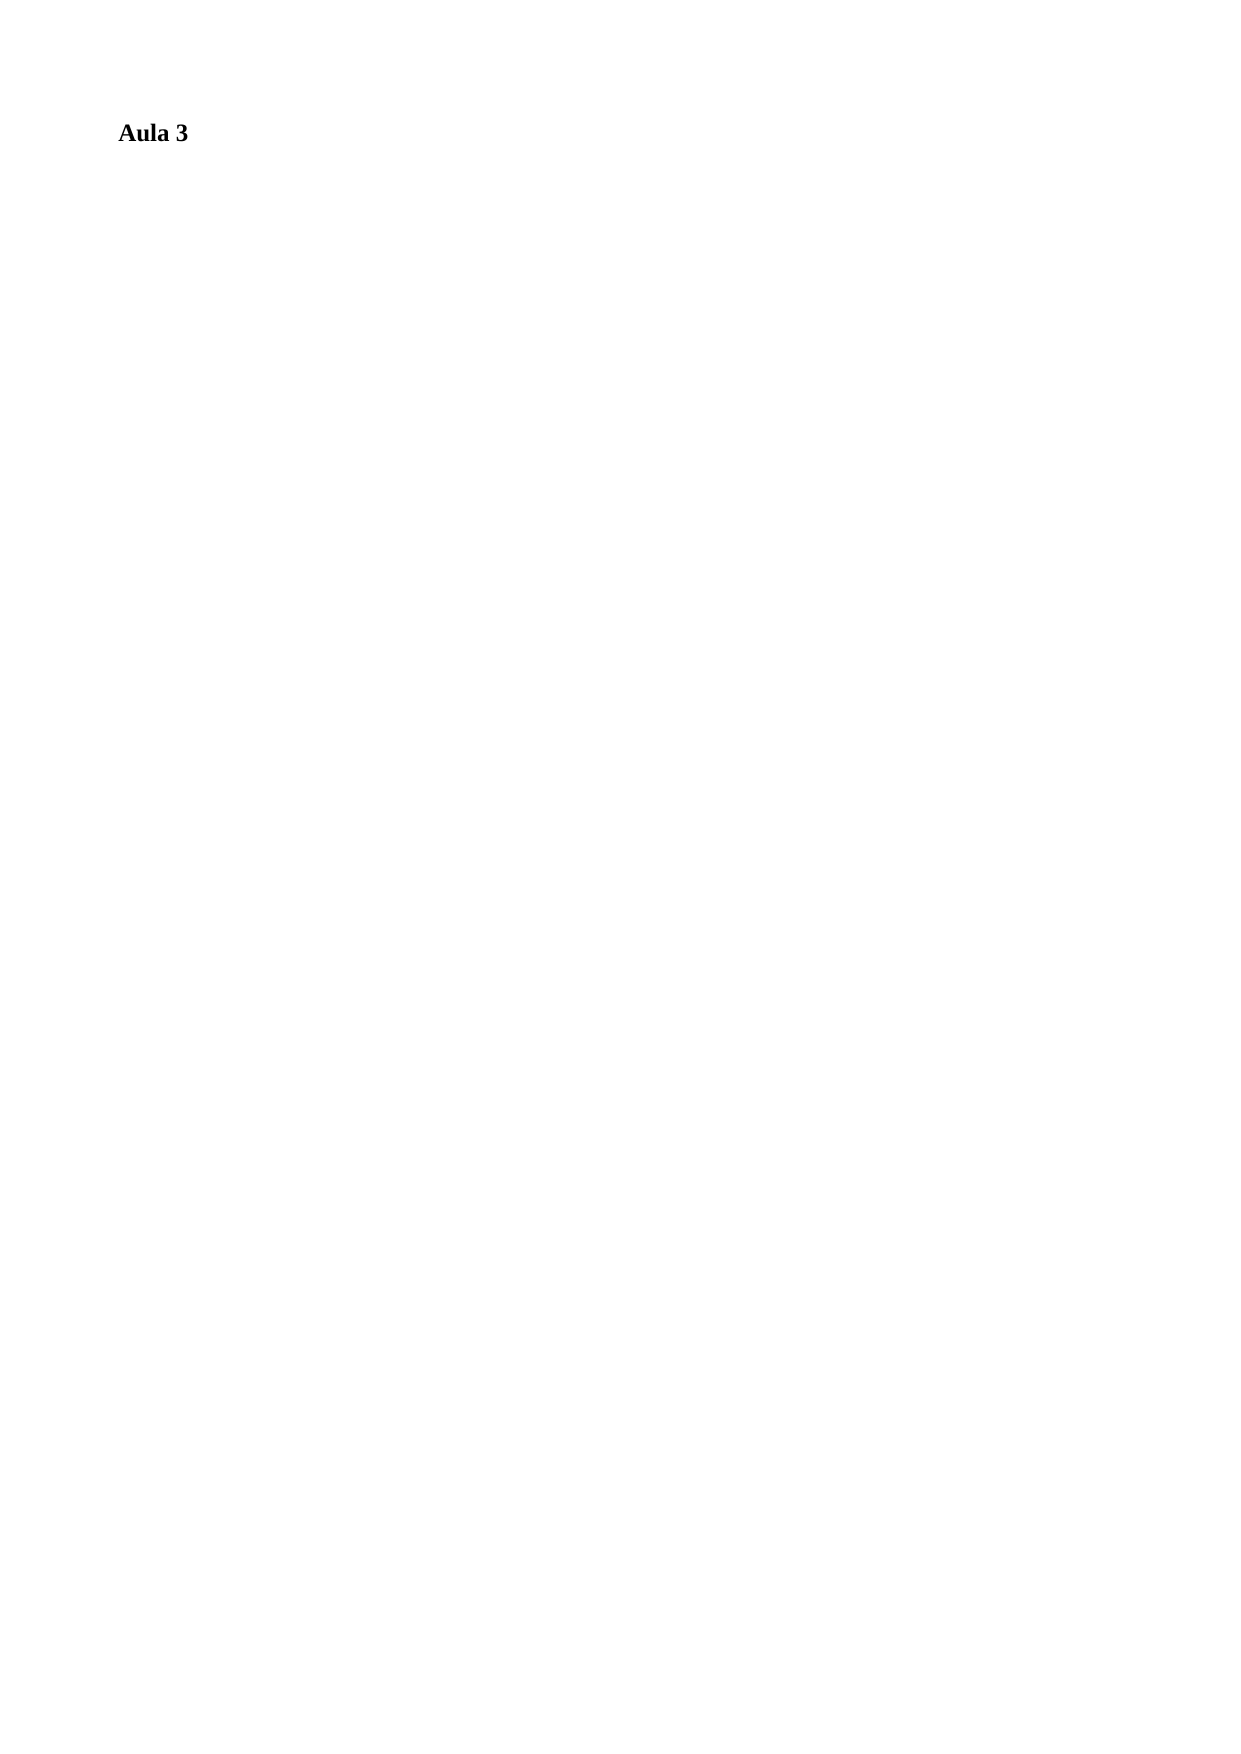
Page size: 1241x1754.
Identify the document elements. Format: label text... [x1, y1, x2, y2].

text Aula 3 [118, 118, 1122, 147]
